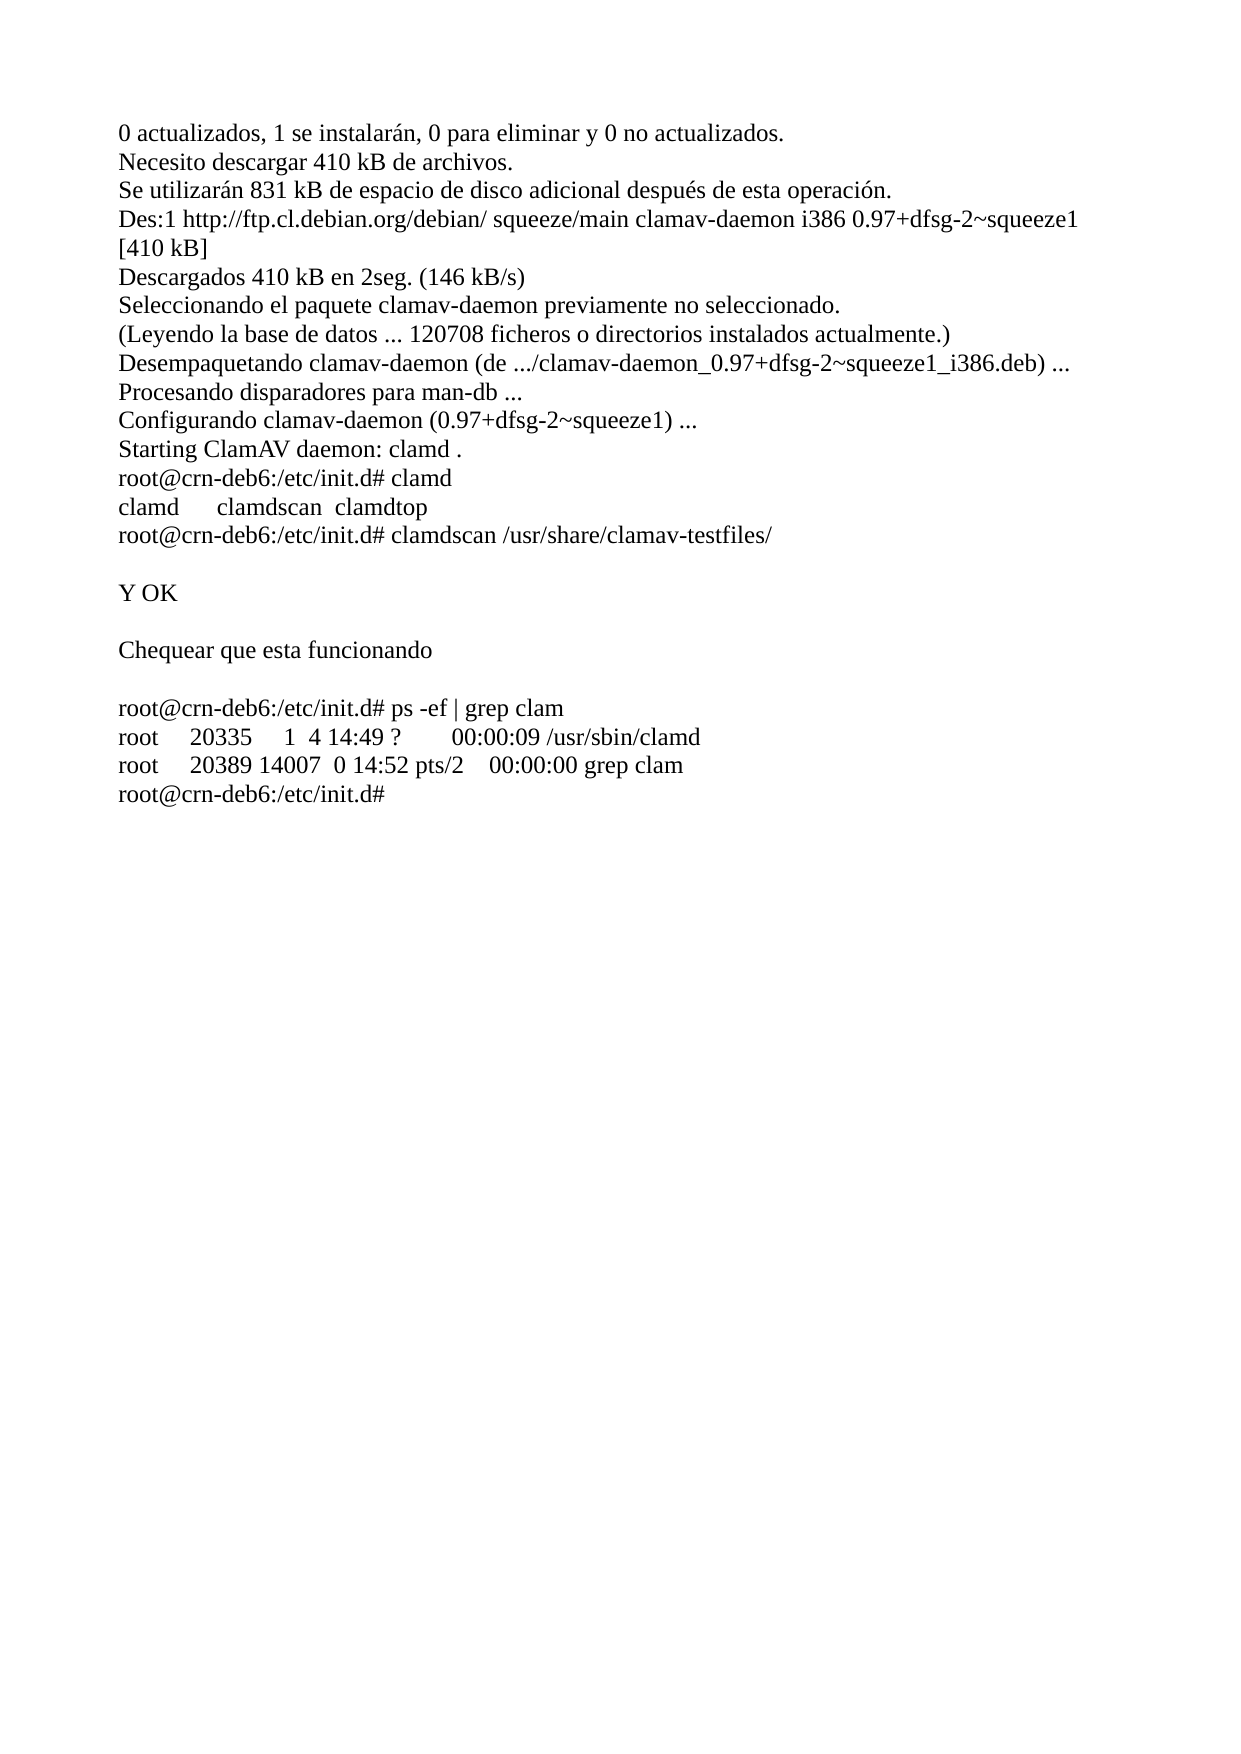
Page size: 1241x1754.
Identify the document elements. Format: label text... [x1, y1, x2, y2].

text Chequear que esta funcionando [118, 636, 1122, 664]
text 0 actualizados, 1 se instalarán, 0 para eliminar y 0 no actualizados. [118, 118, 1122, 147]
text Necesito descargar 410 kB de archivos. [118, 147, 1122, 176]
text Configurando clamav-daemon (0.97+dfsg-2~squeeze1) ... [118, 406, 1122, 434]
text Seleccionando el paquete clamav-daemon previamente no seleccionado. [118, 291, 1122, 319]
text root@crn-deb6:/etc/init.d# [118, 779, 1122, 808]
text root@crn-deb6:/etc/init.d# ps -ef | grep clam [118, 693, 1122, 722]
text Procesando disparadores para man-db ... [118, 377, 1122, 406]
text root@crn-deb6:/etc/init.d# clamd [118, 463, 1122, 492]
text Desempaquetando clamav-daemon (de .../clamav-daemon_0.97+dfsg-2~squeeze1_i386.deb) ... [118, 348, 1122, 377]
text (Leyendo la base de datos ... 120708 ficheros o directorios instalados actualmente.) [118, 319, 1122, 348]
text Des:1 http://ftp.cl.debian.org/debian/ squeeze/main clamav-daemon i386 0.97+dfsg-2~squeeze1 [410 kB] [118, 204, 1122, 262]
text root 20389 14007 0 14:52 pts/2 00:00:00 grep clam [118, 751, 1122, 779]
text Se utilizarán 831 kB de espacio de disco adicional después de esta operación. [118, 176, 1122, 204]
text Starting ClamAV daemon: clamd . [118, 434, 1122, 463]
text clamd clamdscan clamdtop [118, 492, 1122, 521]
text Descargados 410 kB en 2seg. (146 kB/s) [118, 262, 1122, 291]
text root@crn-deb6:/etc/init.d# clamdscan /usr/share/clamav-testfiles/ [118, 521, 1122, 549]
text Y OK [118, 578, 1122, 607]
text root 20335 1 4 14:49 ? 00:00:09 /usr/sbin/clamd [118, 722, 1122, 751]
